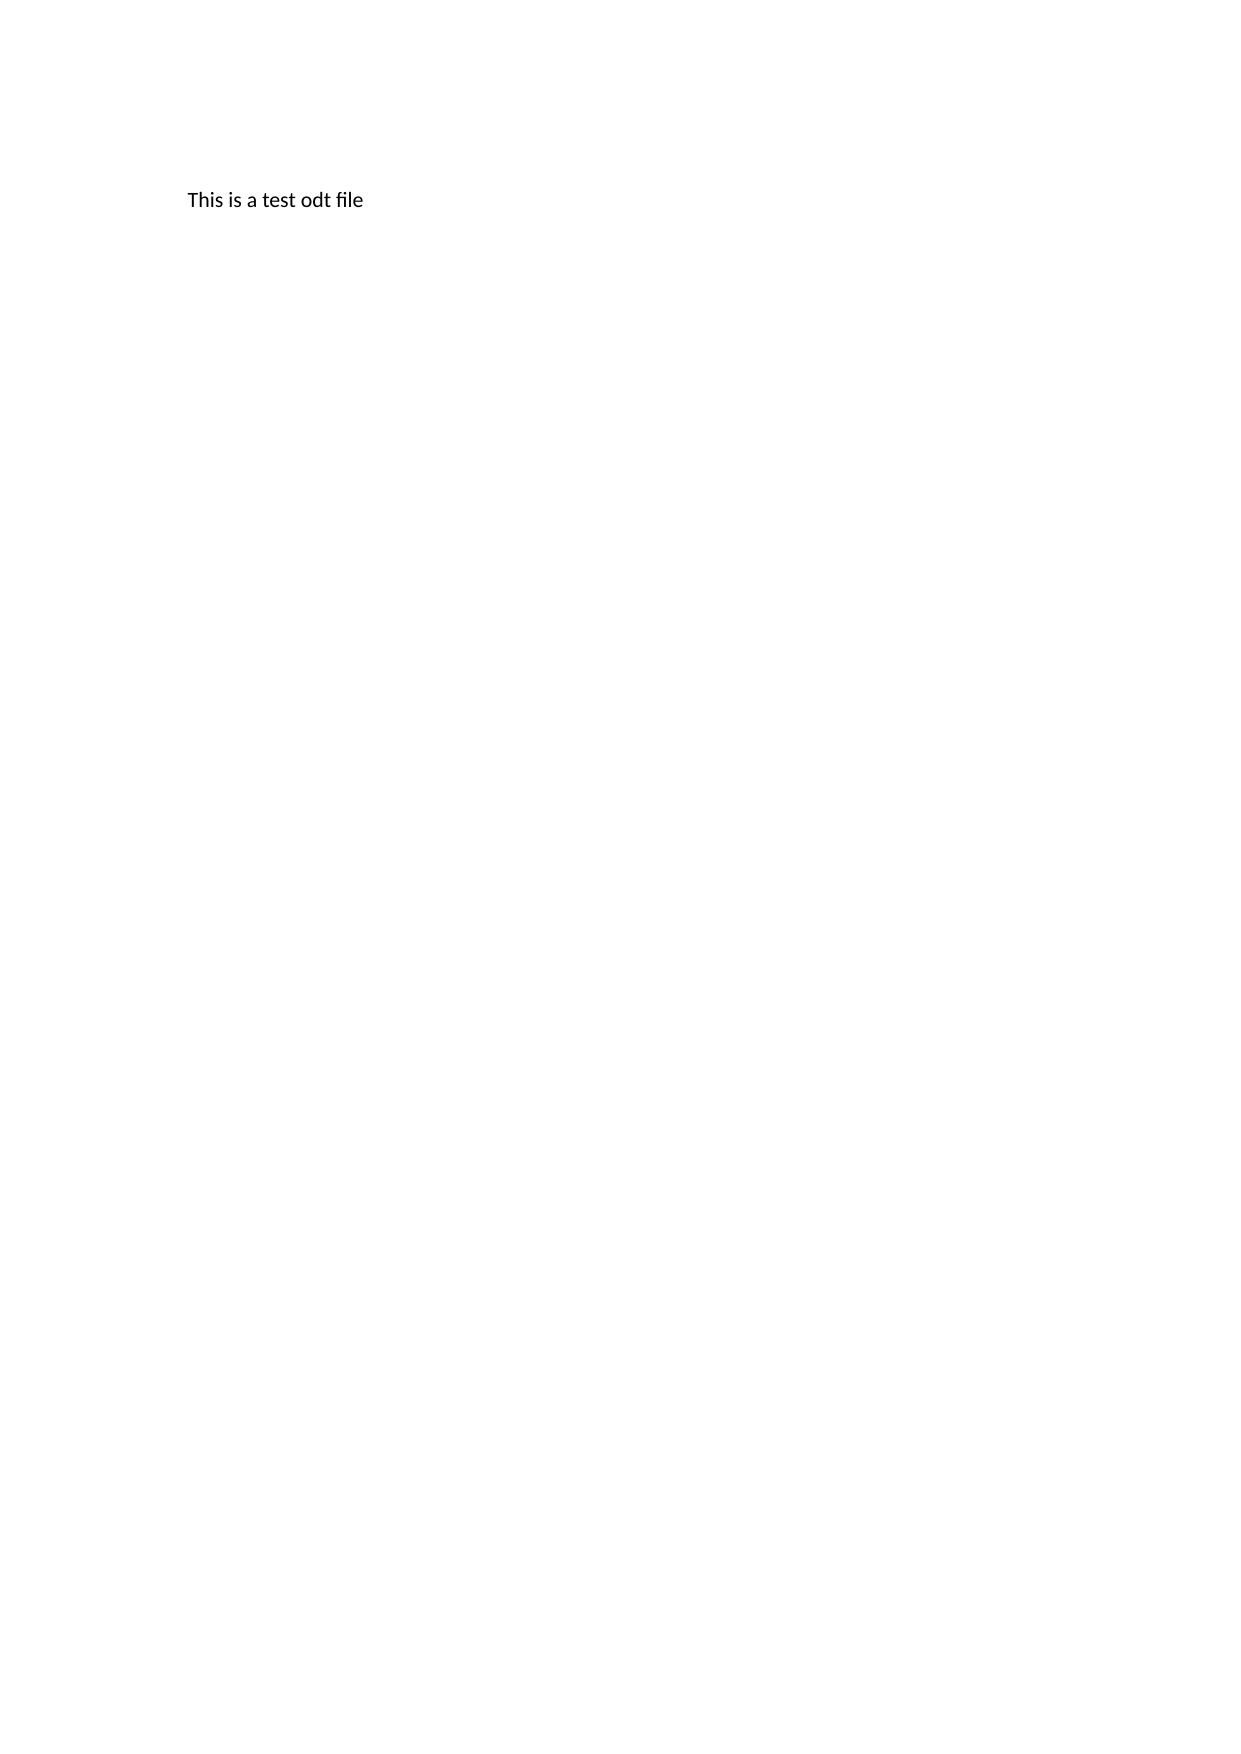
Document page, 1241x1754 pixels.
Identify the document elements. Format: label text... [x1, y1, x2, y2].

text This is a test odt file [187, 158, 1053, 221]
